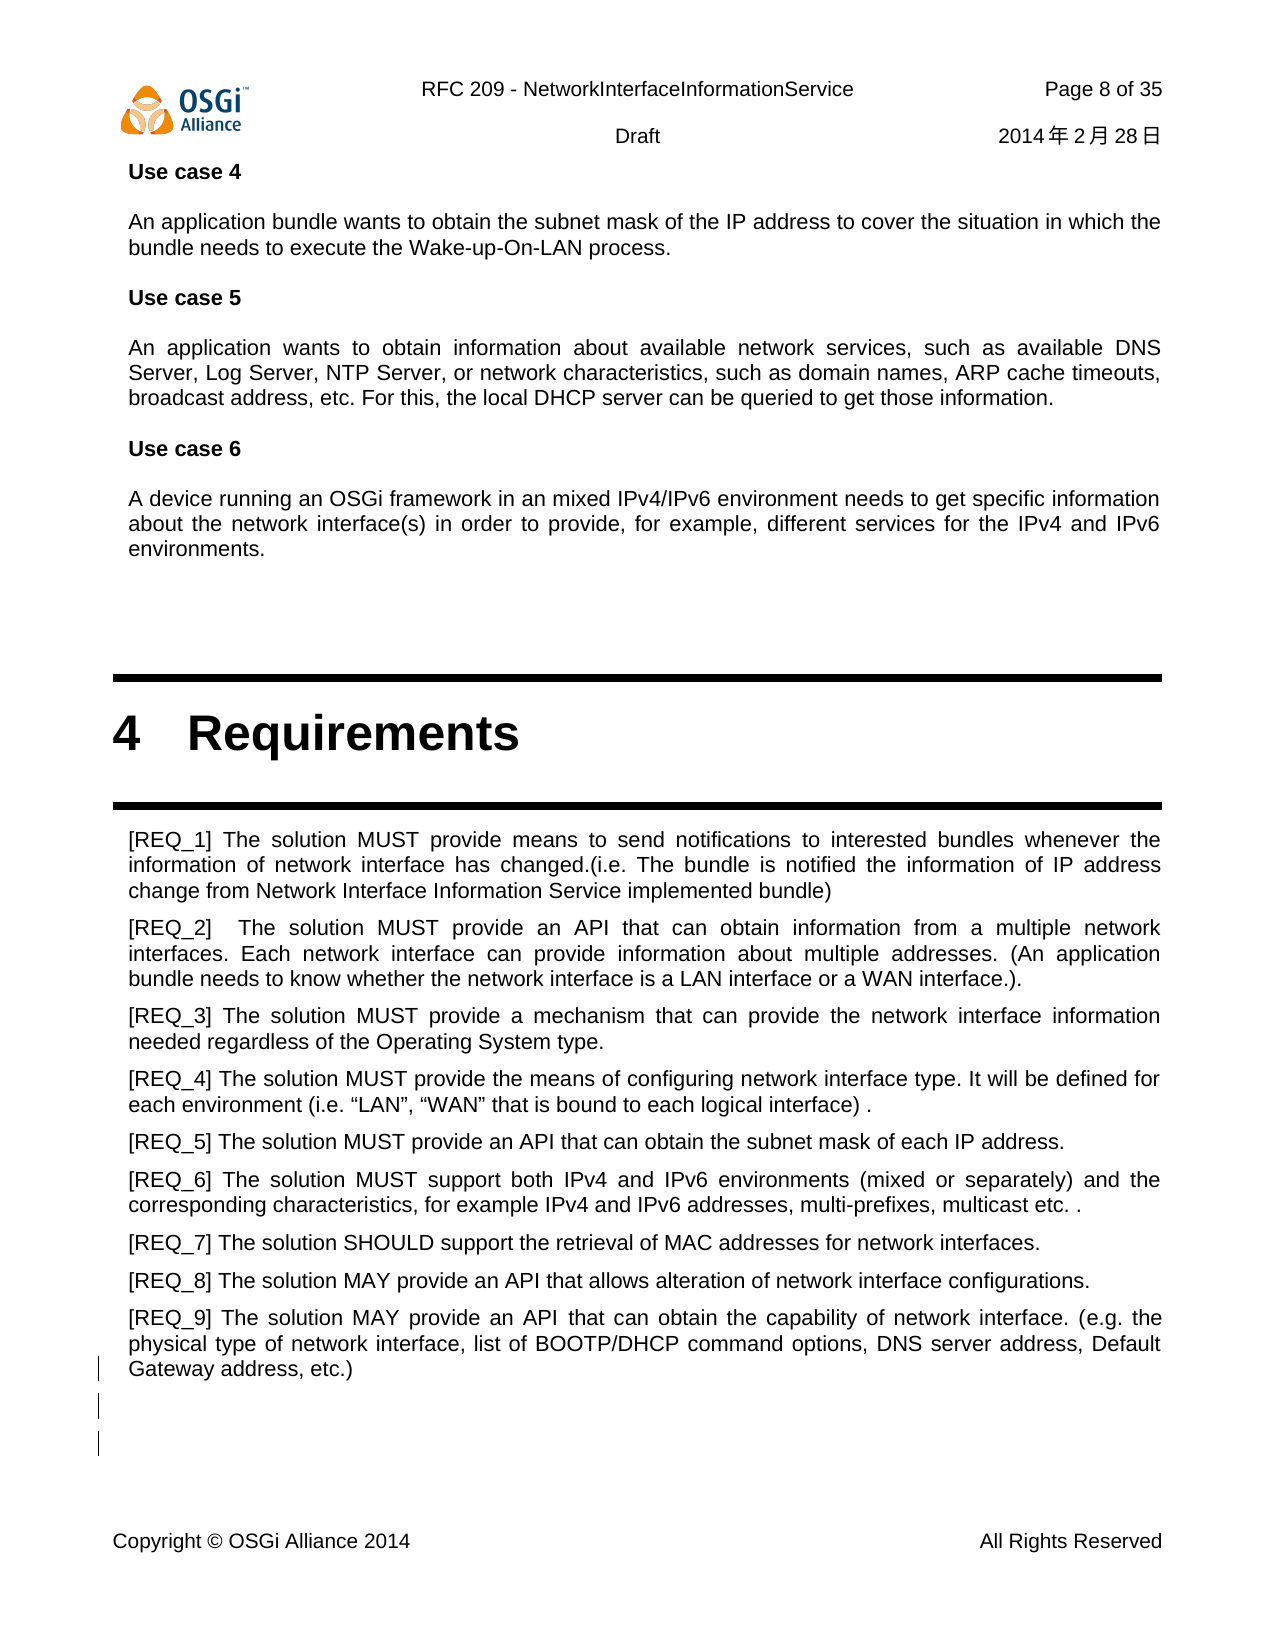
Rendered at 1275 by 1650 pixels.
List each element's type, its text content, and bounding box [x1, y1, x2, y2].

text [REQ_2] The solution MUST provide an API that can obtain information from a multiple network interfaces. Each network interface can provide information about multiple addresses. (An application bundle needs to know whether the network interface is a LAN interface or a WAN interface.). [128, 915, 1162, 991]
text A device running an OSGi framework in an mixed IPv4/IPv6 environment needs to get specific information about the network interface(s) in order to provide, for example, different services for the IPv4 and IPv6 environments. [128, 486, 1162, 561]
subtitle Requirements [112, 675, 1162, 810]
text [REQ_8] The solution MAY provide an API that allows alteration of network interface configurations. [128, 1267, 1162, 1293]
text [REQ_3] The solution MUST provide a mechanism that can provide the network interface information needed regardless of the Operating System type. [128, 1003, 1162, 1054]
text [REQ_9] The solution MAY provide an API that can obtain the capability of network interface. (e.g. the physical type of network interface, list of BOOTP/DHCP command options, DNS server address, Default Gateway address, etc.) [128, 1305, 1162, 1381]
text An application bundle wants to obtain the subnet mask of the IP address to cover the situation in which the bundle needs to execute the Wake-up-On-LAN process. [128, 209, 1162, 259]
text [REQ_4] The solution MUST provide the means of configuring network interface type. It will be defined for each environment (i.e. “LAN”, “WAN” that is bound to each logical interface) . [128, 1066, 1162, 1117]
text [REQ_1] The solution MUST provide means to send notifications to interested bundles whenever the information of network interface has changed.(i.e. The bundle is notified the information of IP address change from Network Interface Information Service implemented bundle) [128, 827, 1162, 903]
text [REQ_5] The solution MUST provide an API that can obtain the subnet mask of each IP address. [128, 1129, 1162, 1154]
text An application wants to obtain information about available network services, such as available DNS Server, Log Server, NTP Server, or network characteristics, such as domain names, ARP cache timeouts, broadcast address, etc. For this, the local DHCP server can be queried to get those information. [128, 335, 1162, 410]
text [REQ_6] The solution MUST support both IPv4 and IPv6 environments (mixed or separately) and the corresponding characteristics, for example IPv4 and IPv6 addresses, multi-prefixes, multicast etc. . [128, 1167, 1162, 1217]
picture [113, 78, 257, 142]
text Use case 4 [128, 159, 1162, 184]
text Use case 5 [128, 284, 1162, 310]
text [REQ_7] The solution SHOULD support the retrieval of MAC addresses for network interfaces. [128, 1230, 1162, 1255]
text Use case 6 [128, 435, 1162, 461]
